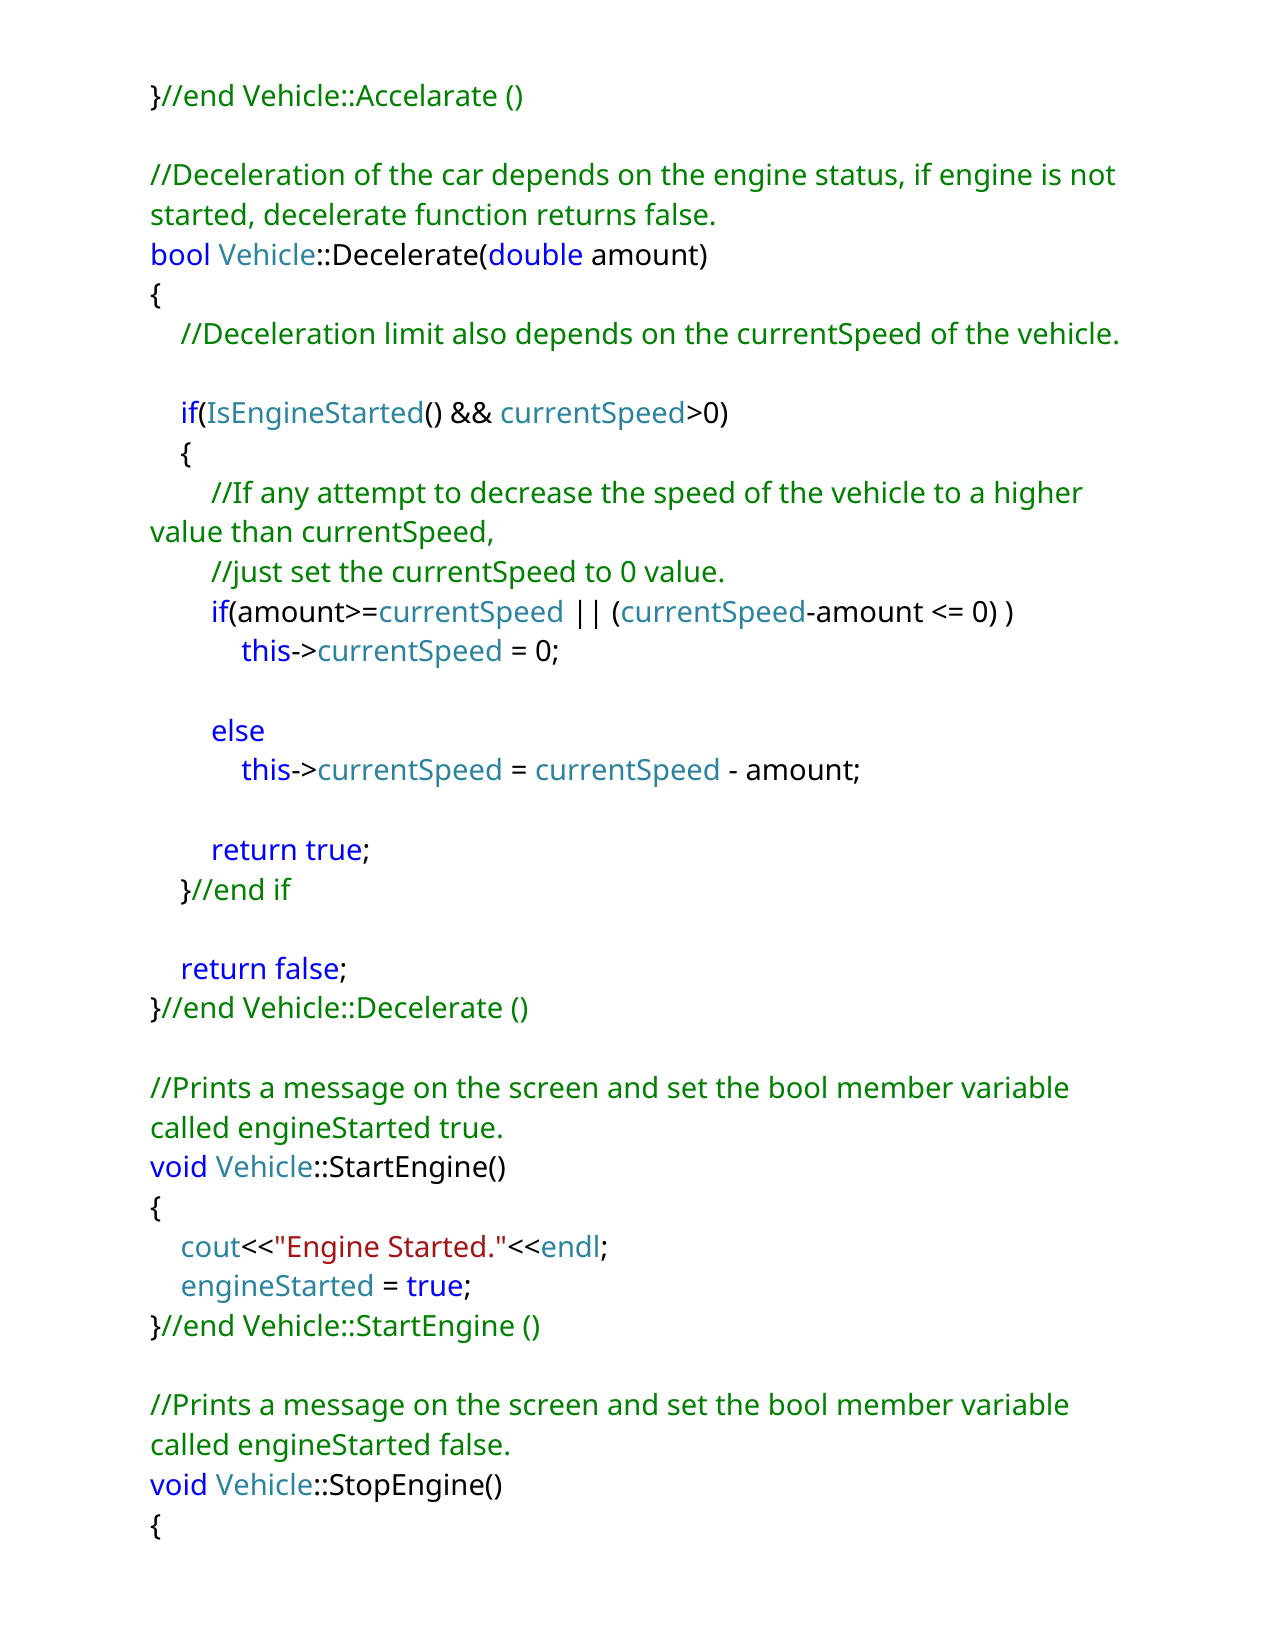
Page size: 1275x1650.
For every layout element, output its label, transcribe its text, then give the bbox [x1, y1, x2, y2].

text { [150, 432, 1125, 472]
text //Deceleration of the car depends on the engine status, if engine is not started, decelerate function returns false. [150, 154, 1125, 234]
text return true; [150, 829, 1125, 869]
text //Deceleration limit also depends on the currentSpeed of the vehicle. [150, 313, 1125, 353]
text this->currentSpeed = currentSpeed - amount; [150, 750, 1125, 789]
text }//end Vehicle::Accelarate () [150, 75, 1125, 115]
text { [150, 1186, 1125, 1226]
text //Prints a message on the screen and set the bool member variable called engineStarted true. [150, 1067, 1125, 1147]
text if(amount>=currentSpeed || (currentSpeed-amount <= 0) ) [150, 591, 1125, 631]
text bool Vehicle::Decelerate(double amount) [150, 234, 1125, 273]
text { [150, 273, 1125, 313]
text //just set the currentSpeed to 0 value. [150, 551, 1125, 591]
text }//end if [150, 869, 1125, 908]
text { [150, 1504, 1125, 1543]
text void Vehicle::StopEngine() [150, 1464, 1125, 1504]
text else [150, 710, 1125, 750]
text }//end Vehicle::Decelerate () [150, 988, 1125, 1027]
text cout<<"Engine Started."<<endl; [150, 1226, 1125, 1266]
text //If any attempt to decrease the speed of the vehicle to a higher value than currentSpeed, [150, 472, 1125, 551]
text //Prints a message on the screen and set the bool member variable called engineStarted false. [150, 1385, 1125, 1464]
text }//end Vehicle::StartEngine () [150, 1305, 1125, 1345]
text return false; [150, 948, 1125, 988]
text void Vehicle::StartEngine() [150, 1147, 1125, 1186]
text this->currentSpeed = 0; [150, 631, 1125, 670]
text if(IsEngineStarted() && currentSpeed>0) [150, 392, 1125, 432]
text engineStarted = true; [150, 1266, 1125, 1305]
